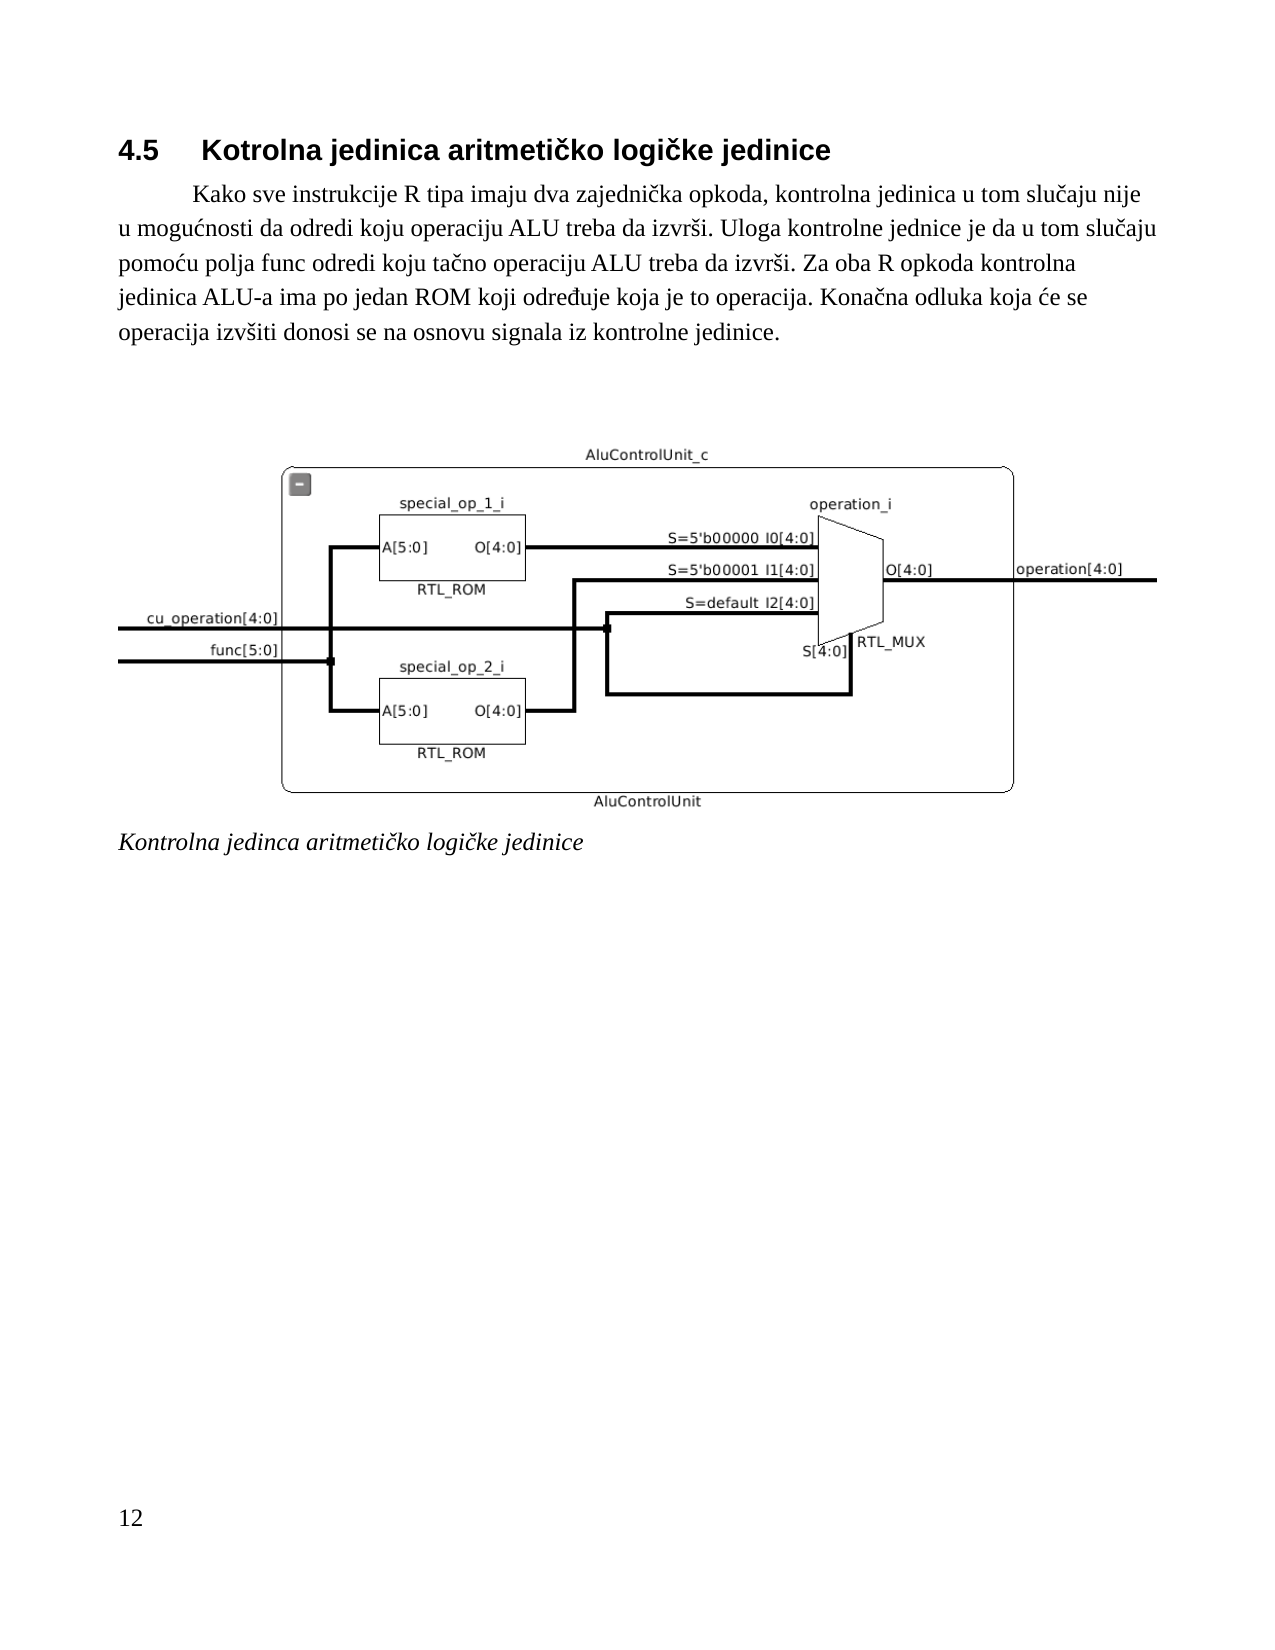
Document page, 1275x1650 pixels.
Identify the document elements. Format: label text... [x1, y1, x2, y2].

text Kako sve instrukcije R tipa imaju dva zajednička opkoda, kontrolna jedinica u tom slučaju nije u mogućnosti da odredi koju operaciju ALU treba da izvrši. Uloga kontrolne jednice je da u tom slučaju pomoću polja func odredi koju tačno operaciju ALU treba da izvrši. Za oba R opkoda kontrolna jedinica ALU-a ima po jedan ROM koji određuje koja je to operacija. Konačna odluka koja će se operacija izvšiti donosi se na osnovu signala iz kontrolne jedinice. [118, 179, 1157, 346]
text Kontrolna jedinca aritmetičko logičke jedinice [118, 827, 1157, 856]
picture [118, 427, 1157, 827]
subtitle Kotrolna jedinica aritmetičko logičke jedinice [118, 133, 1157, 166]
